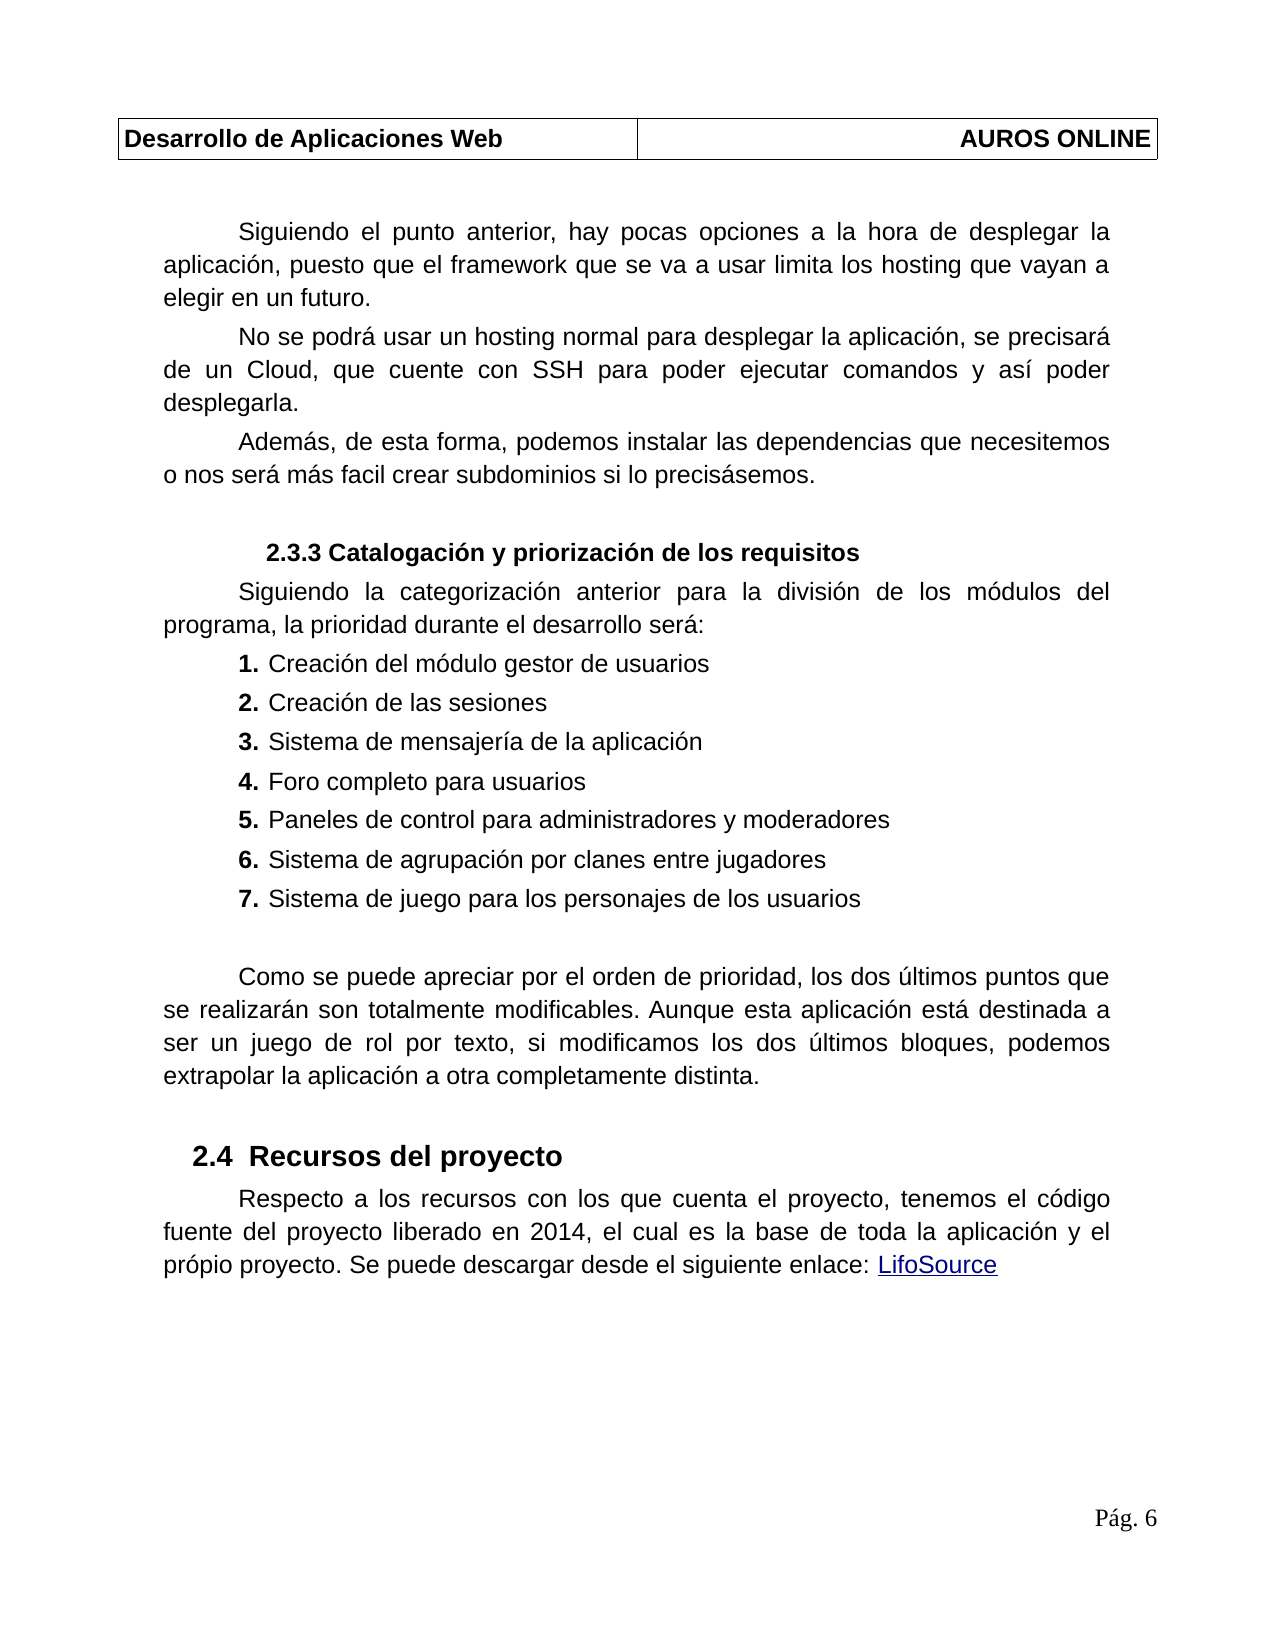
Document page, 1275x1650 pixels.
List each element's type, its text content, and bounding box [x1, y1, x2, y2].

text Además, de esta forma, podemos instalar las dependencias que necesitemos o nos será más facil crear subdominios si lo precisásemos. [163, 427, 1112, 489]
list Sistema de mensajería de la aplicación [163, 727, 1112, 756]
text 2.4 Recursos del proyecto [118, 1139, 1157, 1172]
text Siguiendo la categorización anterior para la división de los módulos del programa, la prioridad durante el desarrollo será: [163, 577, 1112, 639]
list Sistema de agrupación por clanes entre jugadores [163, 844, 1112, 873]
list Sistema de juego para los personajes de los usuarios [163, 884, 1112, 912]
list Creación de las sesiones [163, 688, 1112, 717]
list Creación del módulo gestor de usuarios [163, 649, 1112, 678]
text No se podrá usar un hosting normal para desplegar la aplicación, se precisará de un Cloud, que cuente con SSH para poder ejecutar comandos y así poder desplegarla. [163, 322, 1112, 417]
list Paneles de control para administradores y moderadores [163, 806, 1112, 834]
text Como se puede apreciar por el orden de prioridad, los dos últimos puntos que se realizarán son totalmente modificables. Aunque esta aplicación está destinada a ser un juego de rol por texto, si modificamos los dos últimos bloques, podemos extrapolar la aplicación a otra completamente distinta. [163, 962, 1112, 1089]
text Respecto a los recursos con los que cuenta el proyecto, tenemos el código fuente del proyecto liberado en 2014, el cual es la base de toda la aplicación y el própio proyecto. Se puede descargar desde el siguiente enlace: LifoSource [163, 1183, 1112, 1278]
list Foro completo para usuarios [163, 766, 1112, 795]
text Siguiendo el punto anterior, hay pocas opciones a la hora de desplegar la aplicación, puesto que el framework que se va a usar limita los hosting que vayan a elegir en un futuro. [163, 217, 1112, 312]
text 2.3.3 Catalogación y priorización de los requisitos [118, 538, 1157, 567]
